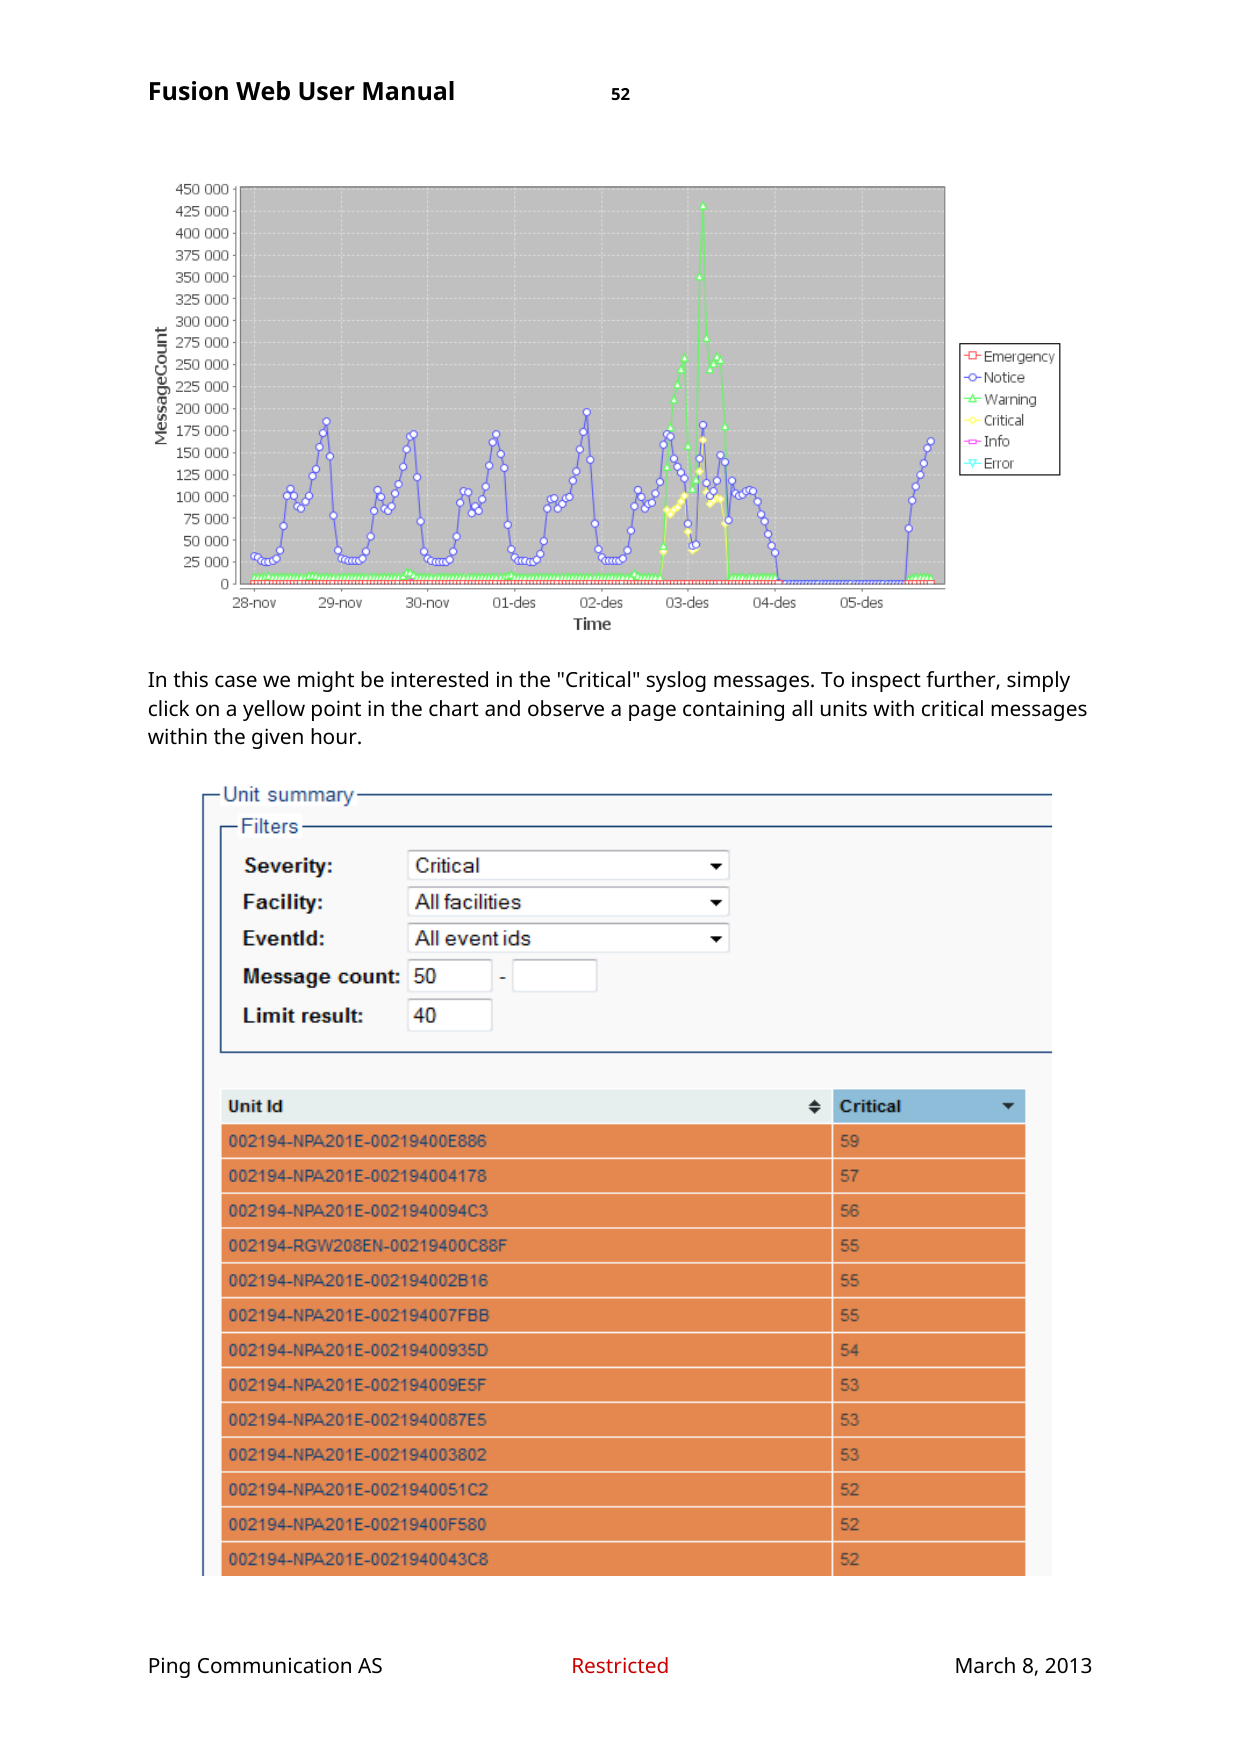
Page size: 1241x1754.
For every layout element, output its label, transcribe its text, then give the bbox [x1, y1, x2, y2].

picture [147, 162, 1093, 637]
text In this case we might be interested in the "Critical" syslog messages. To inspect further, simply click on a yellow point in the chart and observe a page containing all units with critical messages within the given hour. [148, 665, 1092, 751]
picture [188, 779, 1053, 1576]
